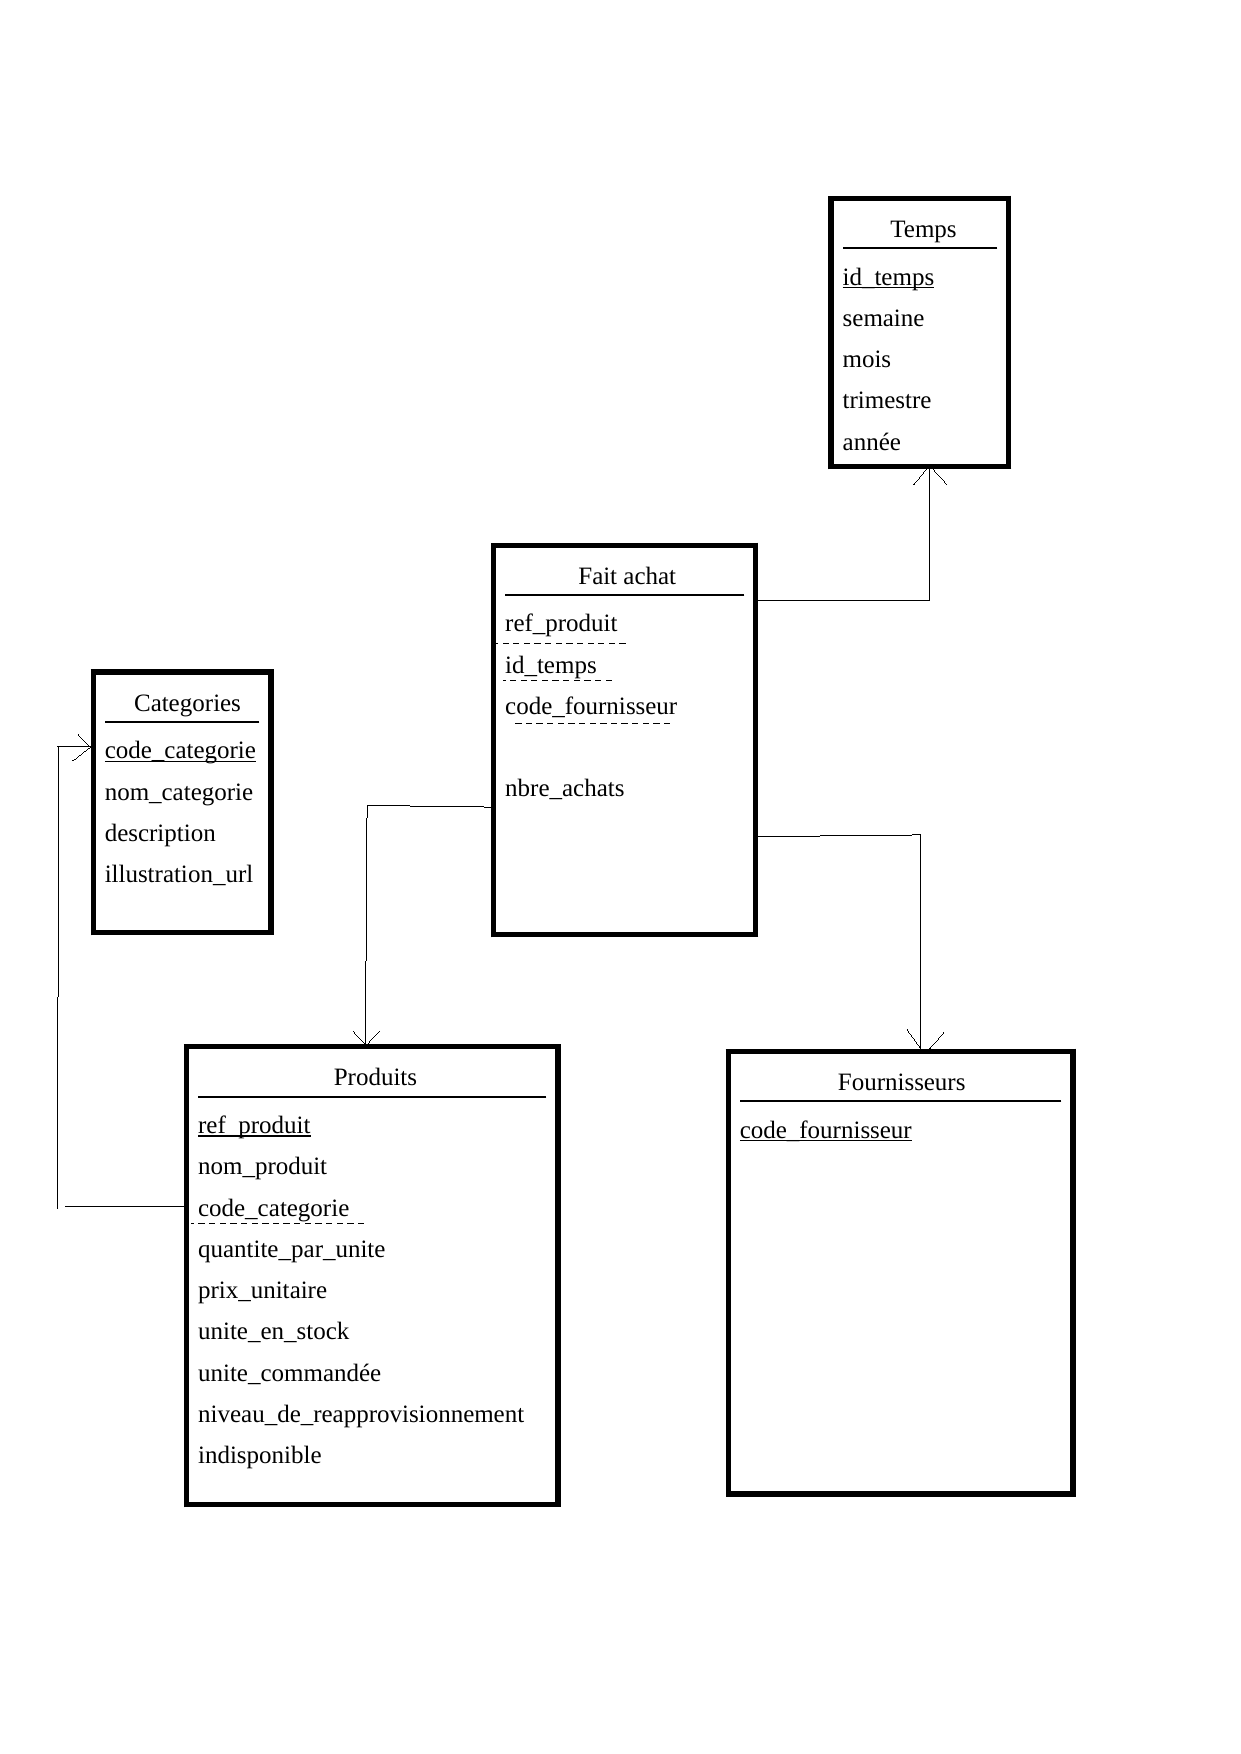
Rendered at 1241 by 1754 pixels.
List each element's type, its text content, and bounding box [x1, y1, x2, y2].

text ref_produit [505, 608, 744, 637]
text mois [842, 344, 997, 373]
text niveau_de_reapprovisionnement [198, 1399, 546, 1428]
text unite_commandée [198, 1358, 546, 1386]
text code_fournisseur [505, 691, 744, 720]
text id_temps [842, 262, 997, 290]
text ref_produit [198, 1110, 546, 1139]
text Temps [842, 209, 997, 249]
text unite_en_stock [198, 1316, 546, 1345]
text Produits [198, 1058, 546, 1096]
text Fait achat [505, 556, 744, 594]
text nom_produit [198, 1151, 546, 1180]
text quantite_par_unite [198, 1234, 546, 1263]
text code_categorie [104, 736, 259, 764]
text code_fournisseur [739, 1115, 1061, 1143]
text trimestre [842, 385, 997, 414]
text nom_categorie [104, 777, 259, 806]
text code_categorie [198, 1193, 546, 1221]
text id_temps [505, 650, 744, 678]
text Categories [104, 683, 259, 723]
text Fournisseurs [739, 1063, 1061, 1102]
text semaine [842, 303, 997, 332]
text prix_unitaire [198, 1275, 546, 1304]
text illustration_url [104, 859, 259, 888]
text indisponible [198, 1440, 546, 1469]
text description [104, 818, 259, 847]
text nbre_achats [505, 773, 744, 802]
text année [842, 427, 997, 455]
